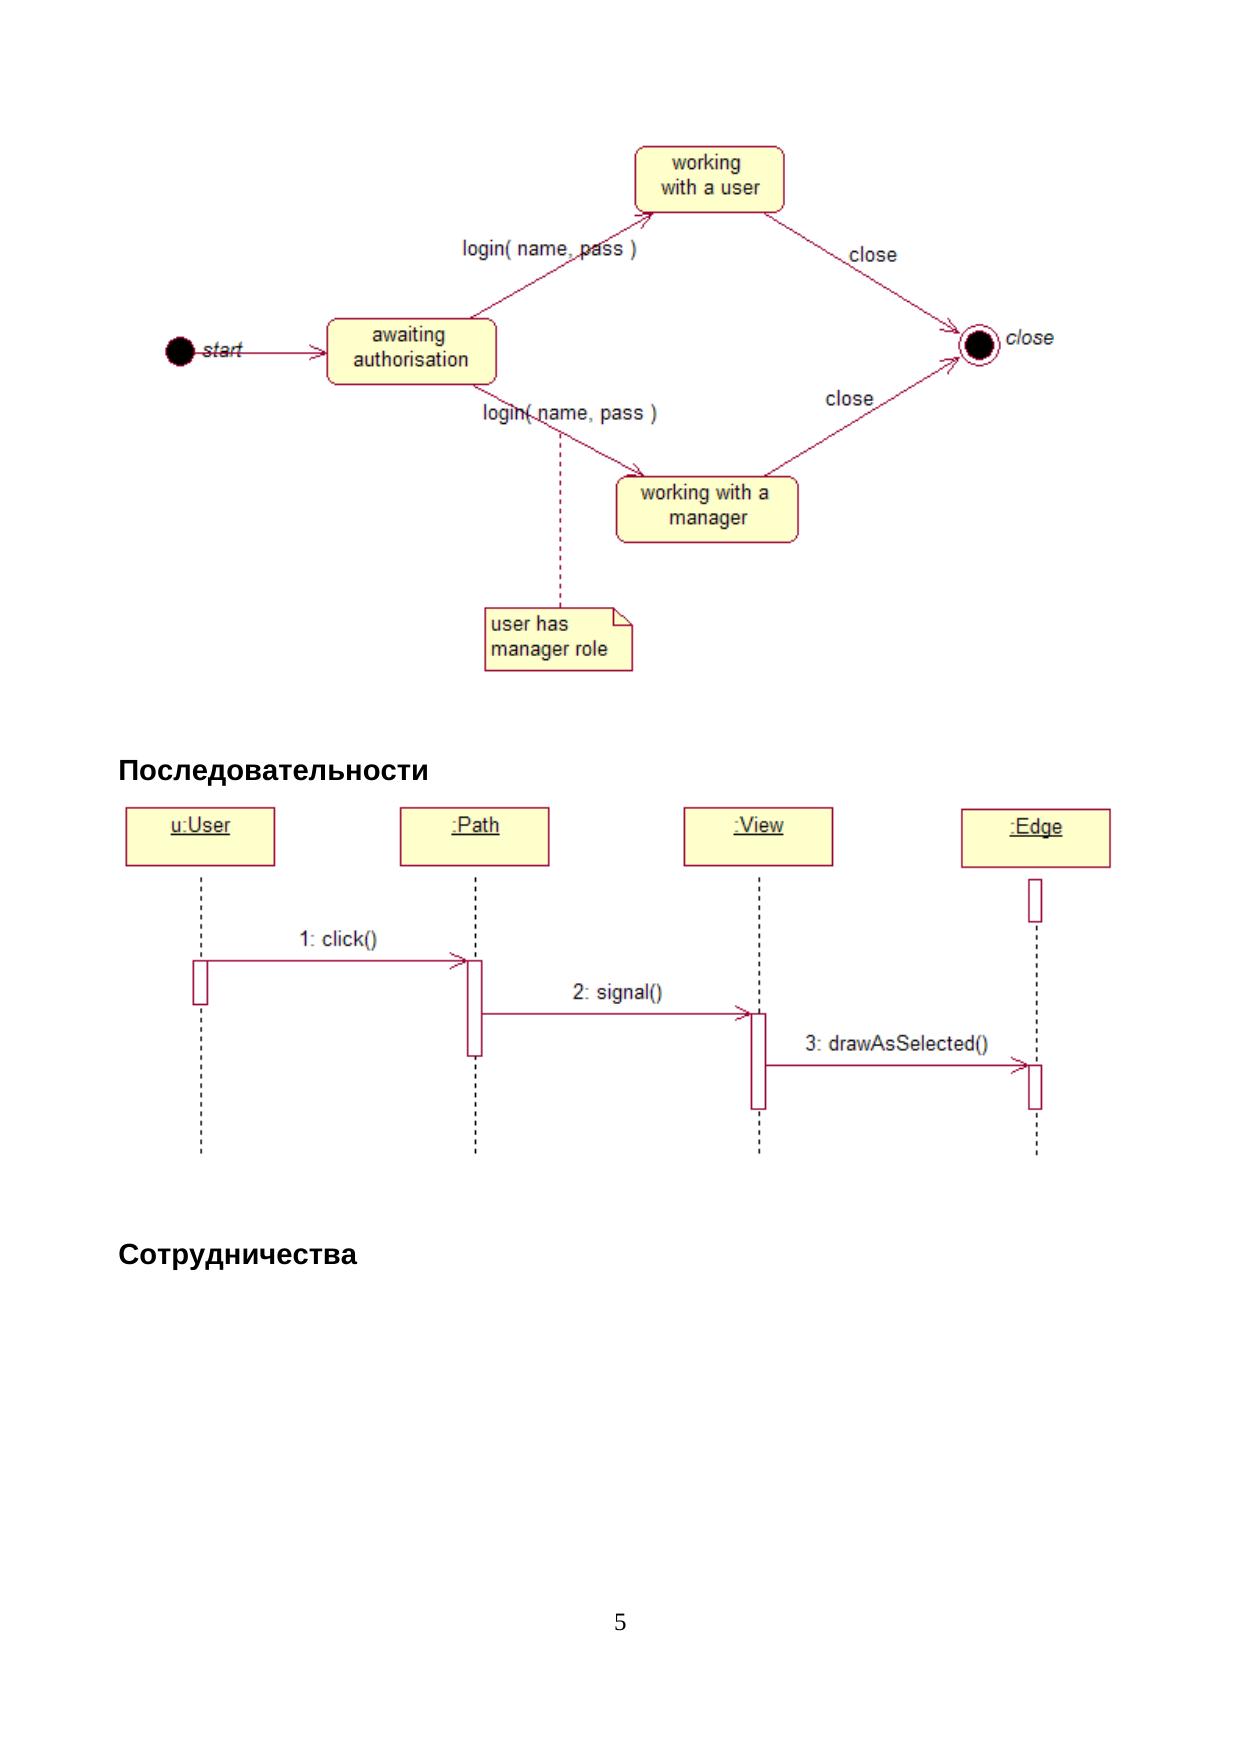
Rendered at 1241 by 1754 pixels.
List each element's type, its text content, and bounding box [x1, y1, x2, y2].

picture [118, 798, 1122, 1171]
picture [125, 118, 1090, 753]
subtitle Последовательности [118, 118, 1122, 786]
subtitle Сотрудничества [118, 1237, 1122, 1271]
